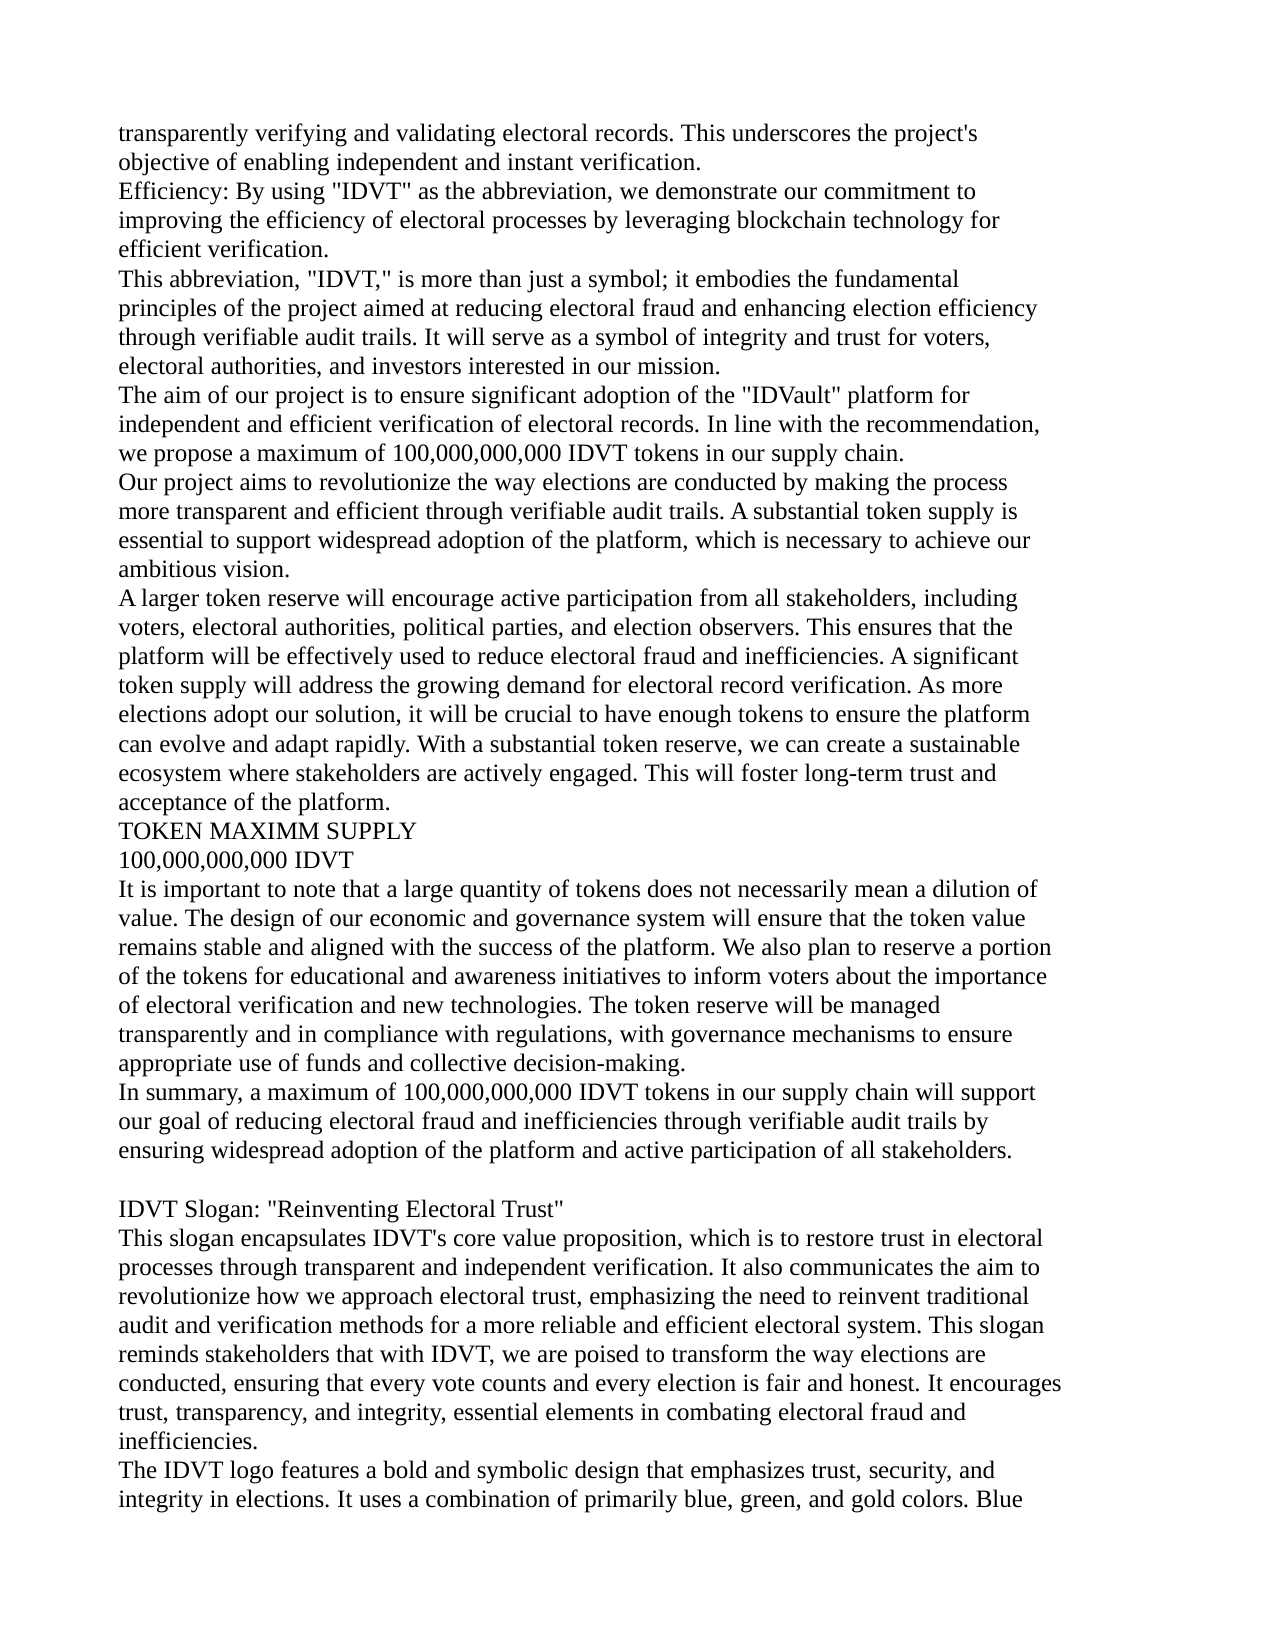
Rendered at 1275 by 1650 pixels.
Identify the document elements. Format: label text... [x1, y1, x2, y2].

text IDVT Slogan: "Reinventing Electoral Trust" This slogan encapsulates IDVT's core value proposition, which is to restore trust in electoral processes through transparent and independent verification. It also communicates the aim to revolutionize how we approach electoral trust, emphasizing the need to reinvent traditional audit and verification methods for a more reliable and efficient electoral system. This slogan reminds stakeholders that with IDVT, we are poised to transform the way elections are conducted, ensuring that every vote counts and every election is fair and honest. It encourages trust, transparency, and integrity, essential elements in combating electoral fraud and inefficiencies. The IDVT logo features a bold and symbolic design that emphasizes trust, security, and integrity in elections. It uses a combination of primarily blue, green, and gold colors. Blue [118, 1164, 1157, 1513]
text transparently verifying and validating electoral records. This underscores the project's objective of enabling independent and instant verification. Efficiency: By using "IDVT" as the abbreviation, we demonstrate our commitment to improving the efficiency of electoral processes by leveraging blockchain technology for efficient verification. This abbreviation, "IDVT," is more than just a symbol; it embodies the fundamental principles of the project aimed at reducing electoral fraud and enhancing election efficiency through verifiable audit trails. It will serve as a symbol of integrity and trust for voters, electoral authorities, and investors interested in our mission. The aim of our project is to ensure significant adoption of the "IDVault" platform for independent and efficient verification of electoral records. In line with the recommendation, we propose a maximum of 100,000,000,000 IDVT tokens in our supply chain. Our project aims to revolutionize the way elections are conducted by making the process more transparent and efficient through verifiable audit trails. A substantial token supply is essential to support widespread adoption of the platform, which is necessary to achieve our ambitious vision. A larger token reserve will encourage active participation from all stakeholders, including voters, electoral authorities, political parties, and election observers. This ensures that the platform will be effectively used to reduce electoral fraud and inefficiencies. A significant token supply will address the growing demand for electoral record verification. As more elections adopt our solution, it will be crucial to have enough tokens to ensure the platform can evolve and adapt rapidly. With a substantial token reserve, we can create a sustainable ecosystem where stakeholders are actively engaged. This will foster long-term trust and acceptance of the platform. TOKEN MAXIMM SUPPLY 100,000,000,000 IDVT It is important to note that a large quantity of tokens does not necessarily mean a dilution of value. The design of our economic and governance system will ensure that the token value remains stable and aligned with the success of the platform. We also plan to reserve a portion of the tokens for educational and awareness initiatives to inform voters about the importance of electoral verification and new technologies. The token reserve will be managed transparently and in compliance with regulations, with governance mechanisms to ensure appropriate use of funds and collective decision-making. In summary, a maximum of 100,000,000,000 IDVT tokens in our supply chain will support our goal of reducing electoral fraud and inefficiencies through verifiable audit trails by ensuring widespread adoption of the platform and active participation of all stakeholders. [118, 118, 1157, 1164]
